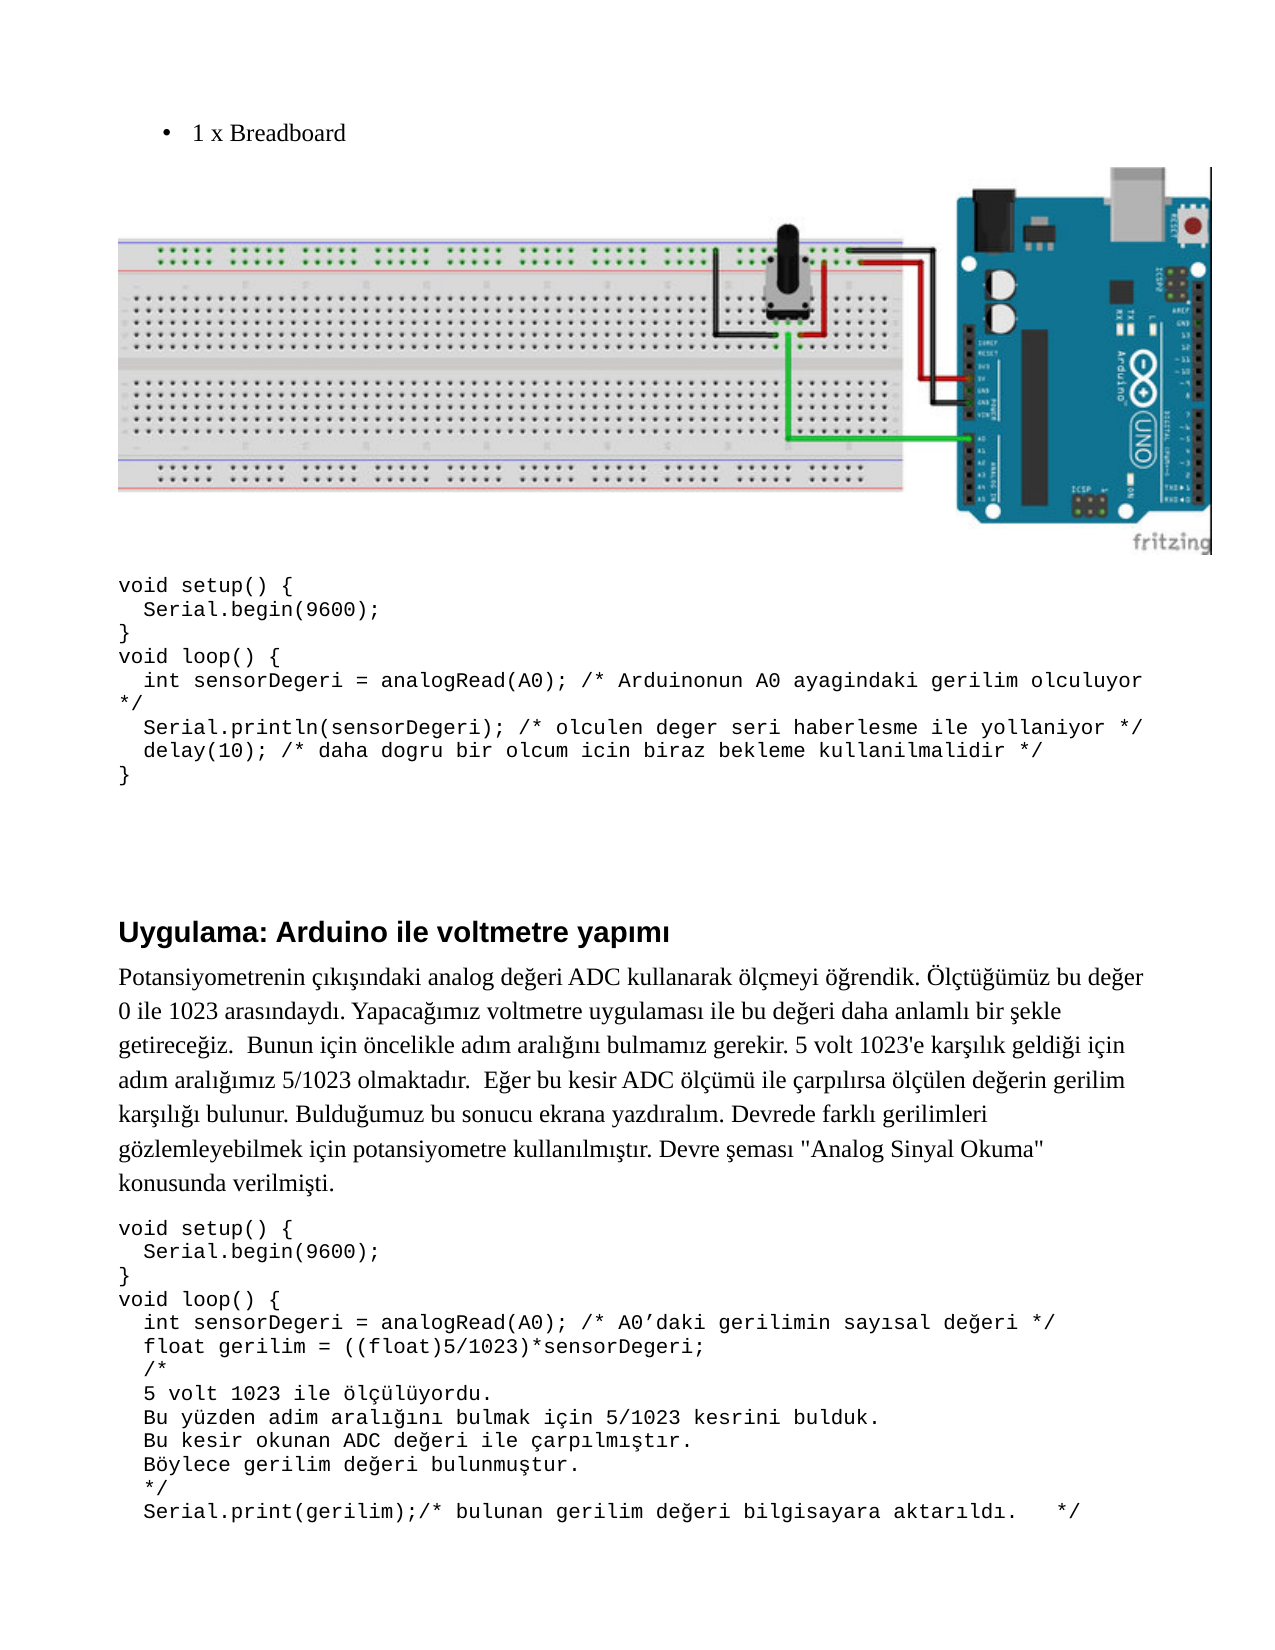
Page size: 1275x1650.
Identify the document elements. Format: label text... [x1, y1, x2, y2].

text float gerilim = ((float)5/1023)*sensorDegeri; [118, 1336, 1157, 1359]
text delay(10); /* daha dogru bir olcum icin biraz bekleme kullanilmalidir */ [118, 741, 1157, 764]
text Potansiyometrenin çıkışındaki analog değeri ADC kullanarak ölçmeyi öğrendik. Ölçtüğümüz bu değer 0 ile 1023 arasındaydı. Yapacağımız voltmetre uygulaması ile bu değeri daha anlamlı bir şekle getireceğiz. Bunun için öncelikle adım aralığını bulmamız gerekir. 5 volt 1023'e karşılık geldiği için adım aralığımız 5/1023 olmaktadır. Eğer bu kesir ADC ölçümü ile çarpılırsa ölçülen değerin gerilim karşılığı bulunur. Bulduğumuz bu sonucu ekrana yazdıralım. Devrede farklı gerilimleri gözlemleyebilmek için potansiyometre kullanılmıştır. Devre şeması "Analog Sinyal Okuma" konusunda verilmişti. [118, 962, 1157, 1197]
text void loop() { [118, 1288, 1157, 1312]
text Böylece gerilim değeri bulunmuştur. [118, 1454, 1157, 1478]
text } [118, 622, 1157, 646]
text } [118, 764, 1157, 788]
list 1 x Breadboard [162, 118, 1157, 147]
text Bu yüzden adim aralığını bulmak için 5/1023 kesrini bulduk. [118, 1407, 1157, 1430]
text int sensorDegeri = analogRead(A0); /* Arduinonun A0 ayagindaki gerilim olculuyor */ [118, 669, 1157, 717]
text Serial.print(gerilim);/* bulunan gerilim değeri bilgisayara aktarıldı. */ [118, 1501, 1157, 1525]
subtitle Uygulama: Arduino ile voltmetre yapımı [118, 915, 1157, 949]
text 5 volt 1023 ile ölçülüyordu. [118, 1383, 1157, 1407]
text /* [118, 1359, 1157, 1383]
text */ [118, 1478, 1157, 1501]
text void setup() { [118, 1218, 1157, 1241]
text Serial.begin(9600); [118, 599, 1157, 622]
text Serial.begin(9600); [118, 1241, 1157, 1265]
text Bu kesir okunan ADC değeri ile çarpılmıştır. [118, 1430, 1157, 1454]
text } [118, 1265, 1157, 1288]
text void setup() { [118, 575, 1157, 599]
text Serial.println(sensorDegeri); /* olculen deger seri haberlesme ile yollaniyor */ [118, 717, 1157, 741]
text int sensorDegeri = analogRead(A0); /* A0’daki gerilimin sayısal değeri */ [118, 1312, 1157, 1336]
picture [118, 167, 1212, 555]
text void loop() { [118, 646, 1157, 669]
